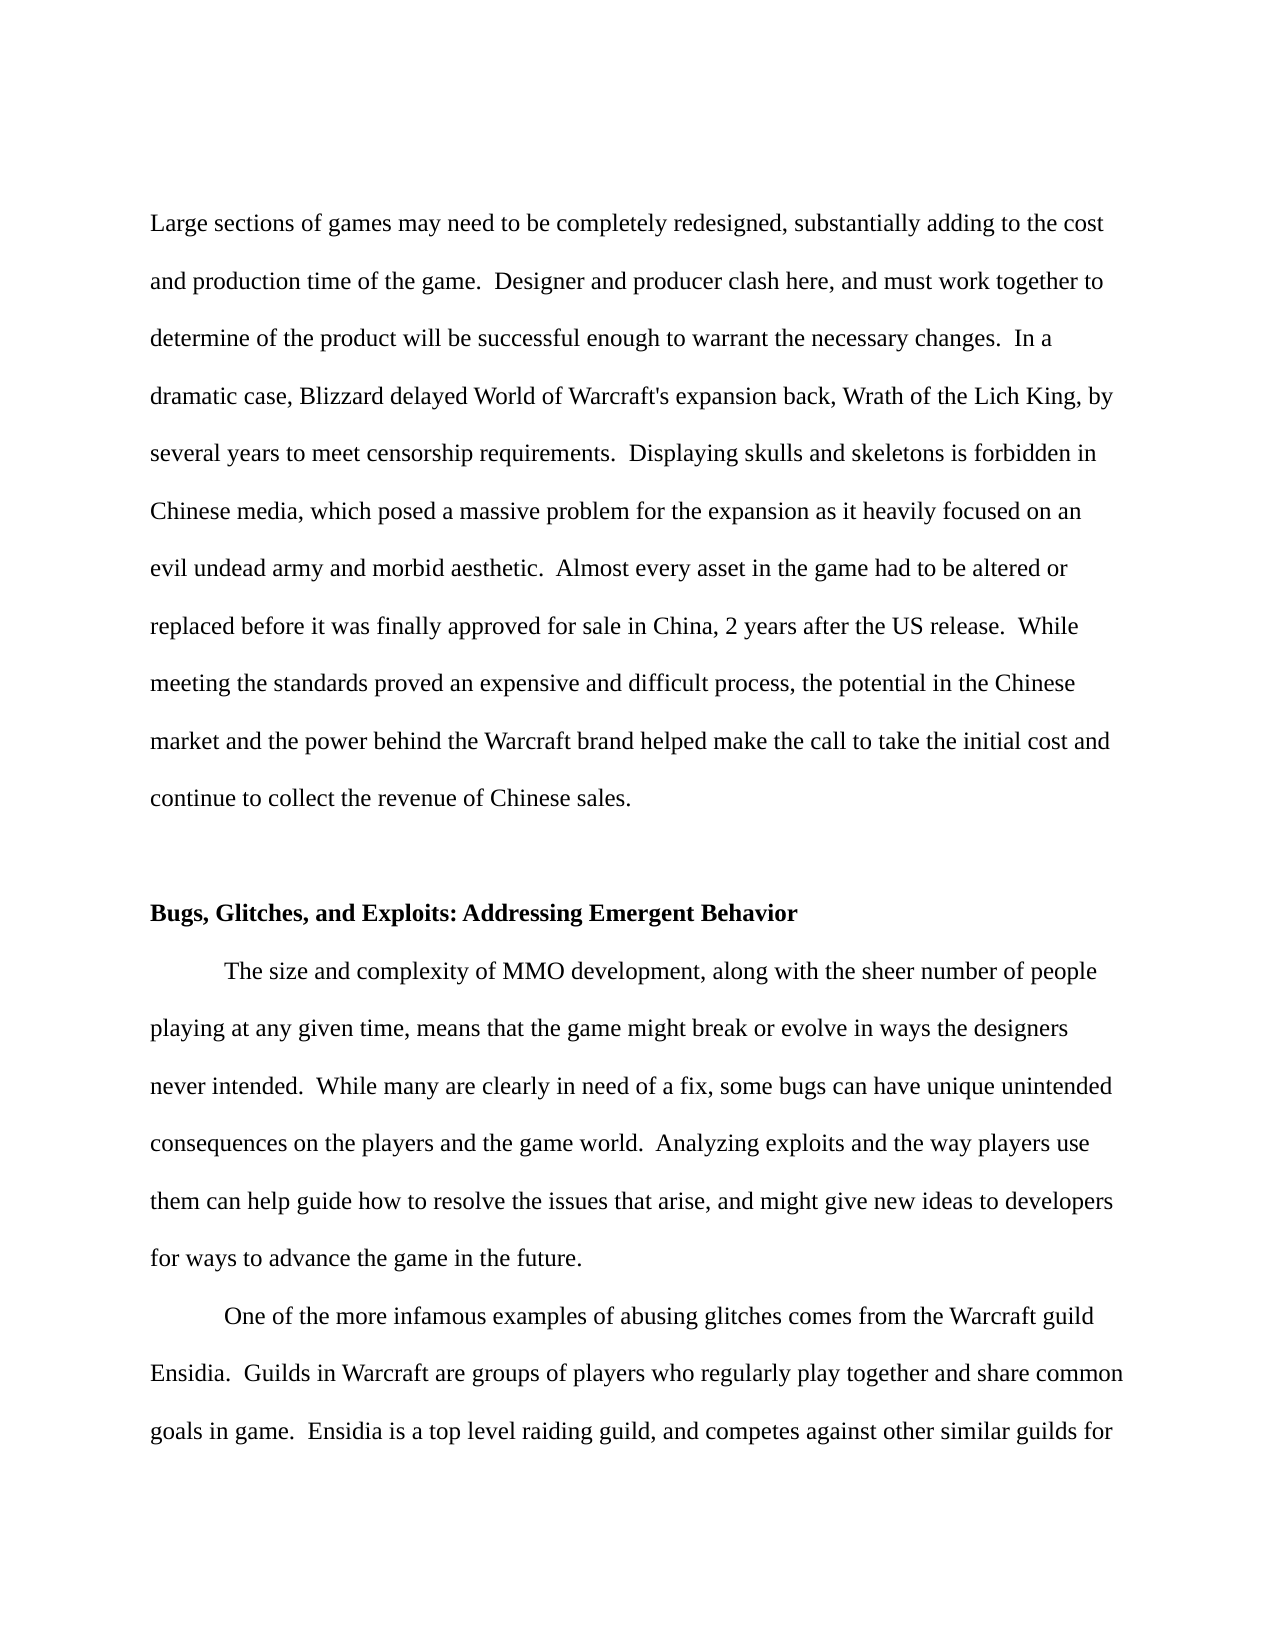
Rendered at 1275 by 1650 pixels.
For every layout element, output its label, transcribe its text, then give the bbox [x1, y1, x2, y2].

text Bugs, Glitches, and Exploits: Addressing Emergent Behavior [150, 898, 1125, 927]
text The size and complexity of MMO development, along with the sheer number of people playing at any given time, means that the game might break or evolve in ways the designers never intended. While many are clearly in need of a fix, some bugs can have unique unintended consequences on the players and the game world. Analyzing exploits and the way players use them can help guide how to resolve the issues that arise, and might give new ideas to developers for ways to advance the game in the future. [150, 956, 1125, 1272]
text One of the more infamous examples of abusing glitches comes from the Warcraft guild Ensidia. Guilds in Warcraft are groups of players who regularly play together and share common goals in game. Ensidia is a top level raiding guild, and competes against other similar guilds for [150, 1301, 1125, 1444]
text Large sections of games may need to be completely redesigned, substantially adding to the cost and production time of the game. Designer and producer clash here, and must work together to determine of the product will be successful enough to warrant the necessary changes. In a dramatic case, Blizzard delayed World of Warcraft's expansion back, Wrath of the Lich King, by several years to meet censorship requirements. Displaying skulls and skeletons is forbidden in Chinese media, which posed a massive problem for the expansion as it heavily focused on an evil undead army and morbid aesthetic. Almost every asset in the game had to be altered or replaced before it was finally approved for sale in China, 2 years after the US release. While meeting the standards proved an expensive and difficult process, the potential in the Chinese market and the power behind the Warcraft brand helped make the call to take the initial cost and continue to collect the revenue of Chinese sales. [150, 208, 1125, 812]
